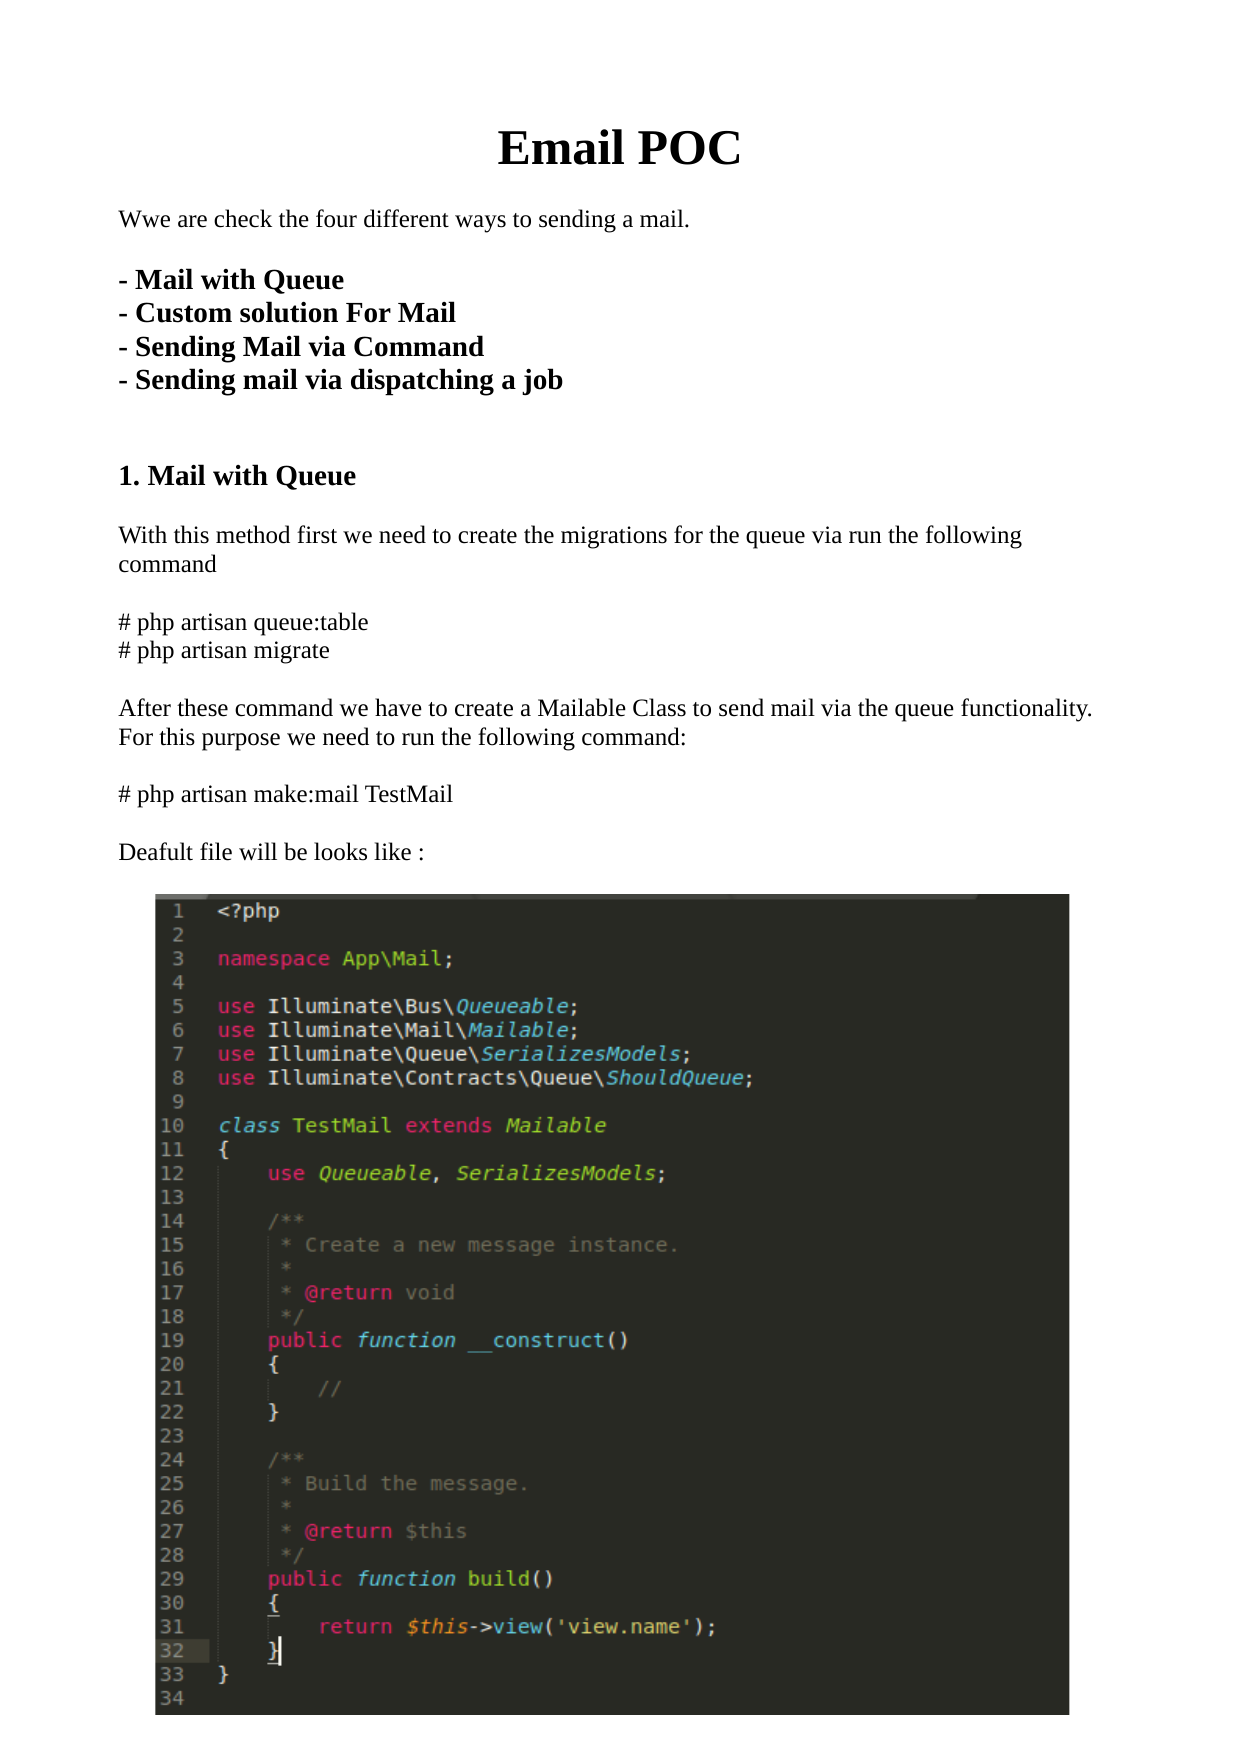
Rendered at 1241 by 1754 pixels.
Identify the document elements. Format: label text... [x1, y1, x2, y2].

text - Mail with Queue [118, 262, 1122, 295]
text 1. Mail with Queue [118, 458, 1122, 492]
text # php artisan migrate [118, 636, 1122, 664]
text # php artisan queue:table [118, 607, 1122, 636]
text After these command we have to create a Mailable Class to send mail via the queue functionality. For this purpose we need to run the following command: [118, 693, 1122, 751]
text - Custom solution For Mail [118, 295, 1122, 329]
picture [155, 894, 1070, 1715]
text Wwe are check the four different ways to sending a mail. [118, 204, 1122, 233]
text - Sending Mail via Command [118, 329, 1122, 362]
text Email POC [118, 118, 1122, 176]
text - Sending mail via dispatching a job [118, 362, 1122, 396]
text With this method first we need to create the migrations for the queue via run the following command [118, 521, 1122, 578]
text # php artisan make:mail TestMail [118, 779, 1122, 808]
text Deafult file will be looks like : [118, 837, 1122, 866]
